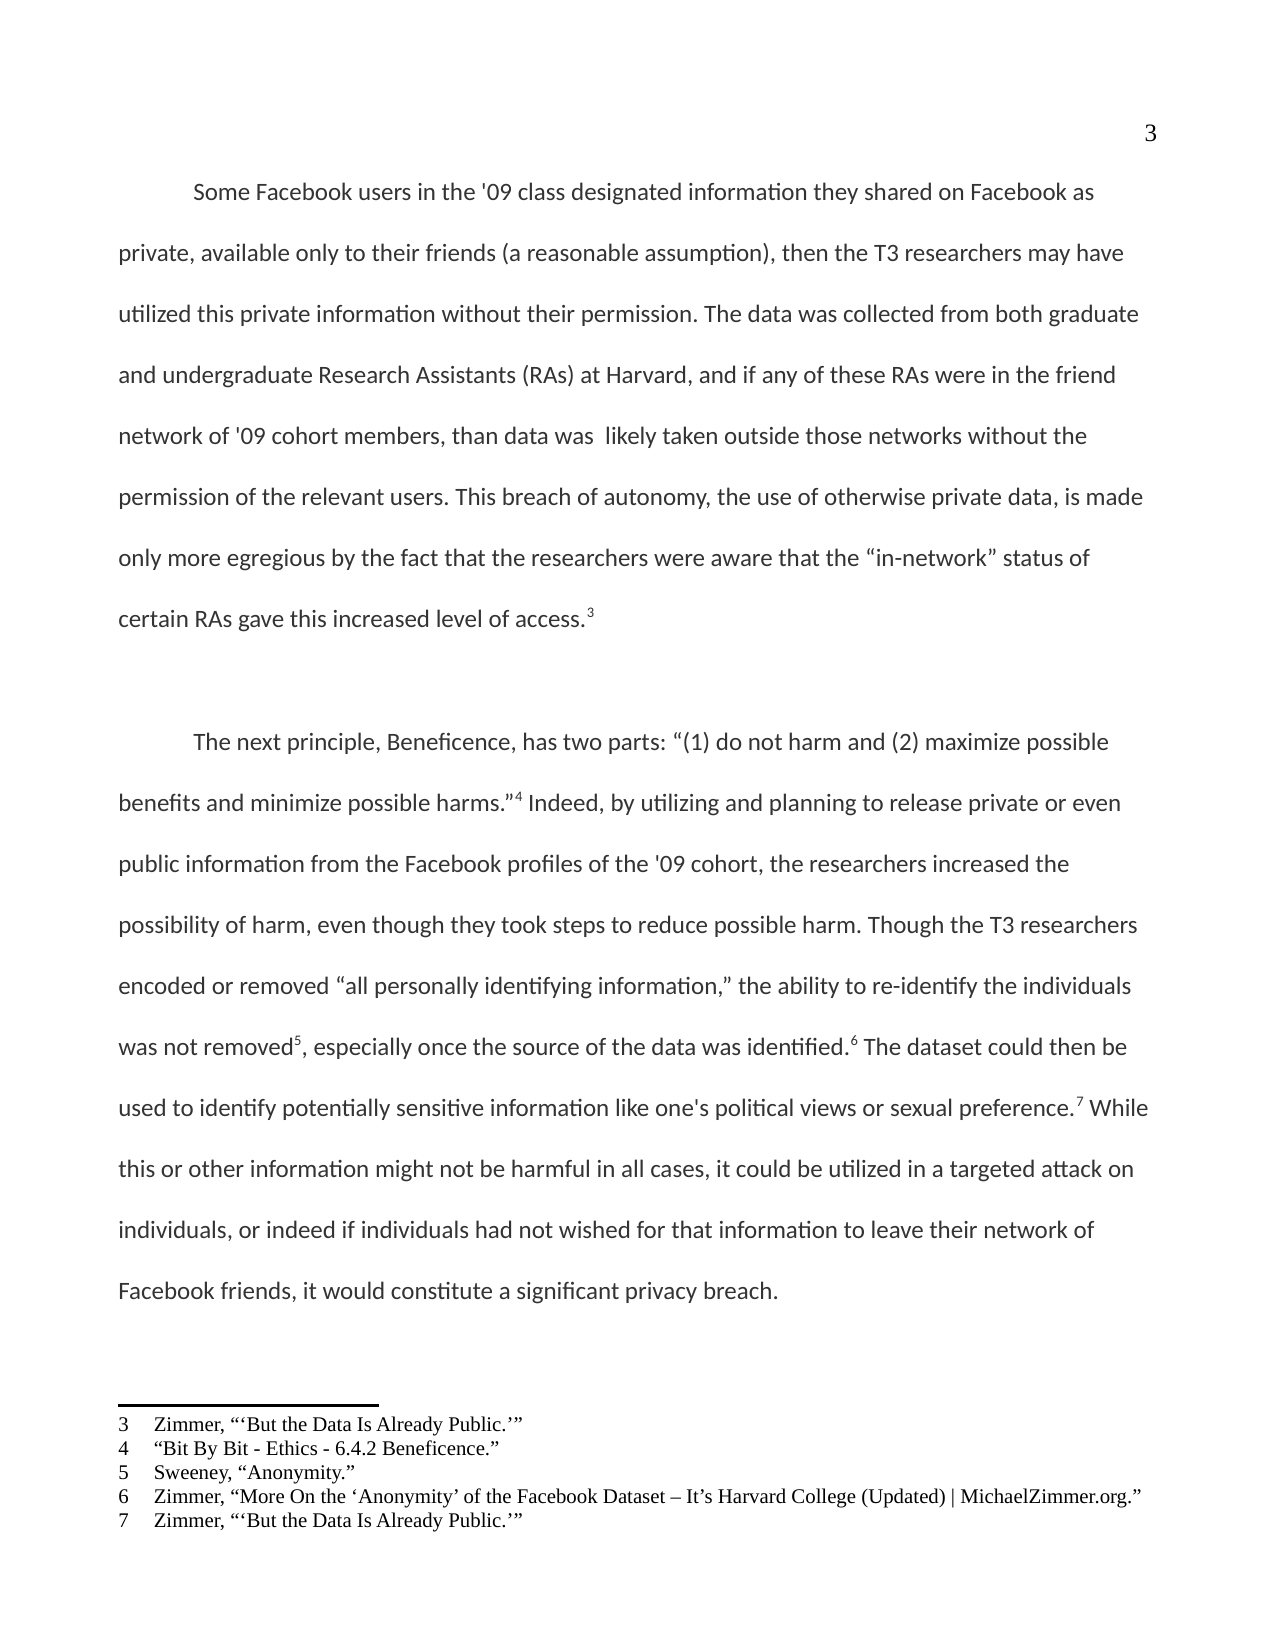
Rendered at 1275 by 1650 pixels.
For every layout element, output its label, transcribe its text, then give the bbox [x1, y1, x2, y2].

text Zimmer, “‘But the Data Is Already Public.’” [118, 1508, 1157, 1532]
text “Bit By Bit - Ethics - 6.4.2 Beneficence.” [118, 1436, 1157, 1460]
text Sweeney, “Anonymity.” [118, 1460, 1157, 1484]
text The next principle, Beneficence, has two parts: “(1) do not harm and (2) maximize possible benefits and minimize possible harms.” Indeed, by utilizing and planning to release private or even public information from the Facebook profiles of the '09 cohort, the researchers increased the possibility of harm, even though they took steps to reduce possible harm. Though the T3 researchers encoded or removed “all personally identifying information,” the ability to re-identify the individuals was not removed, especially once the source of the data was identified. The dataset could then be used to identify potentially sensitive information like one's political views or sexual preference. While this or other information might not be harmful in all cases, it could be utilized in a targeted attack on individuals, or indeed if individuals had not wished for that information to leave their network of Facebook friends, it would constitute a significant privacy breach. [118, 726, 1157, 1306]
text Zimmer, “‘But the Data Is Already Public.’” [118, 1412, 1157, 1436]
text Zimmer, “More On the ‘Anonymity’ of the Facebook Dataset – It’s Harvard College (Updated) | MichaelZimmer.org.” [118, 1484, 1157, 1508]
text Some Facebook users in the '09 class designated information they shared on Facebook as private, available only to their friends (a reasonable assumption), then the T3 researchers may have utilized this private information without their permission. The data was collected from both graduate and undergraduate Research Assistants (RAs) at Harvard, and if any of these RAs were in the friend network of '09 cohort members, than data was likely taken outside those networks without the permission of the relevant users. This breach of autonomy, the use of otherwise private data, is made only more egregious by the fact that the researchers were aware that the “in-network” status of certain RAs gave this increased level of access. [118, 176, 1157, 634]
